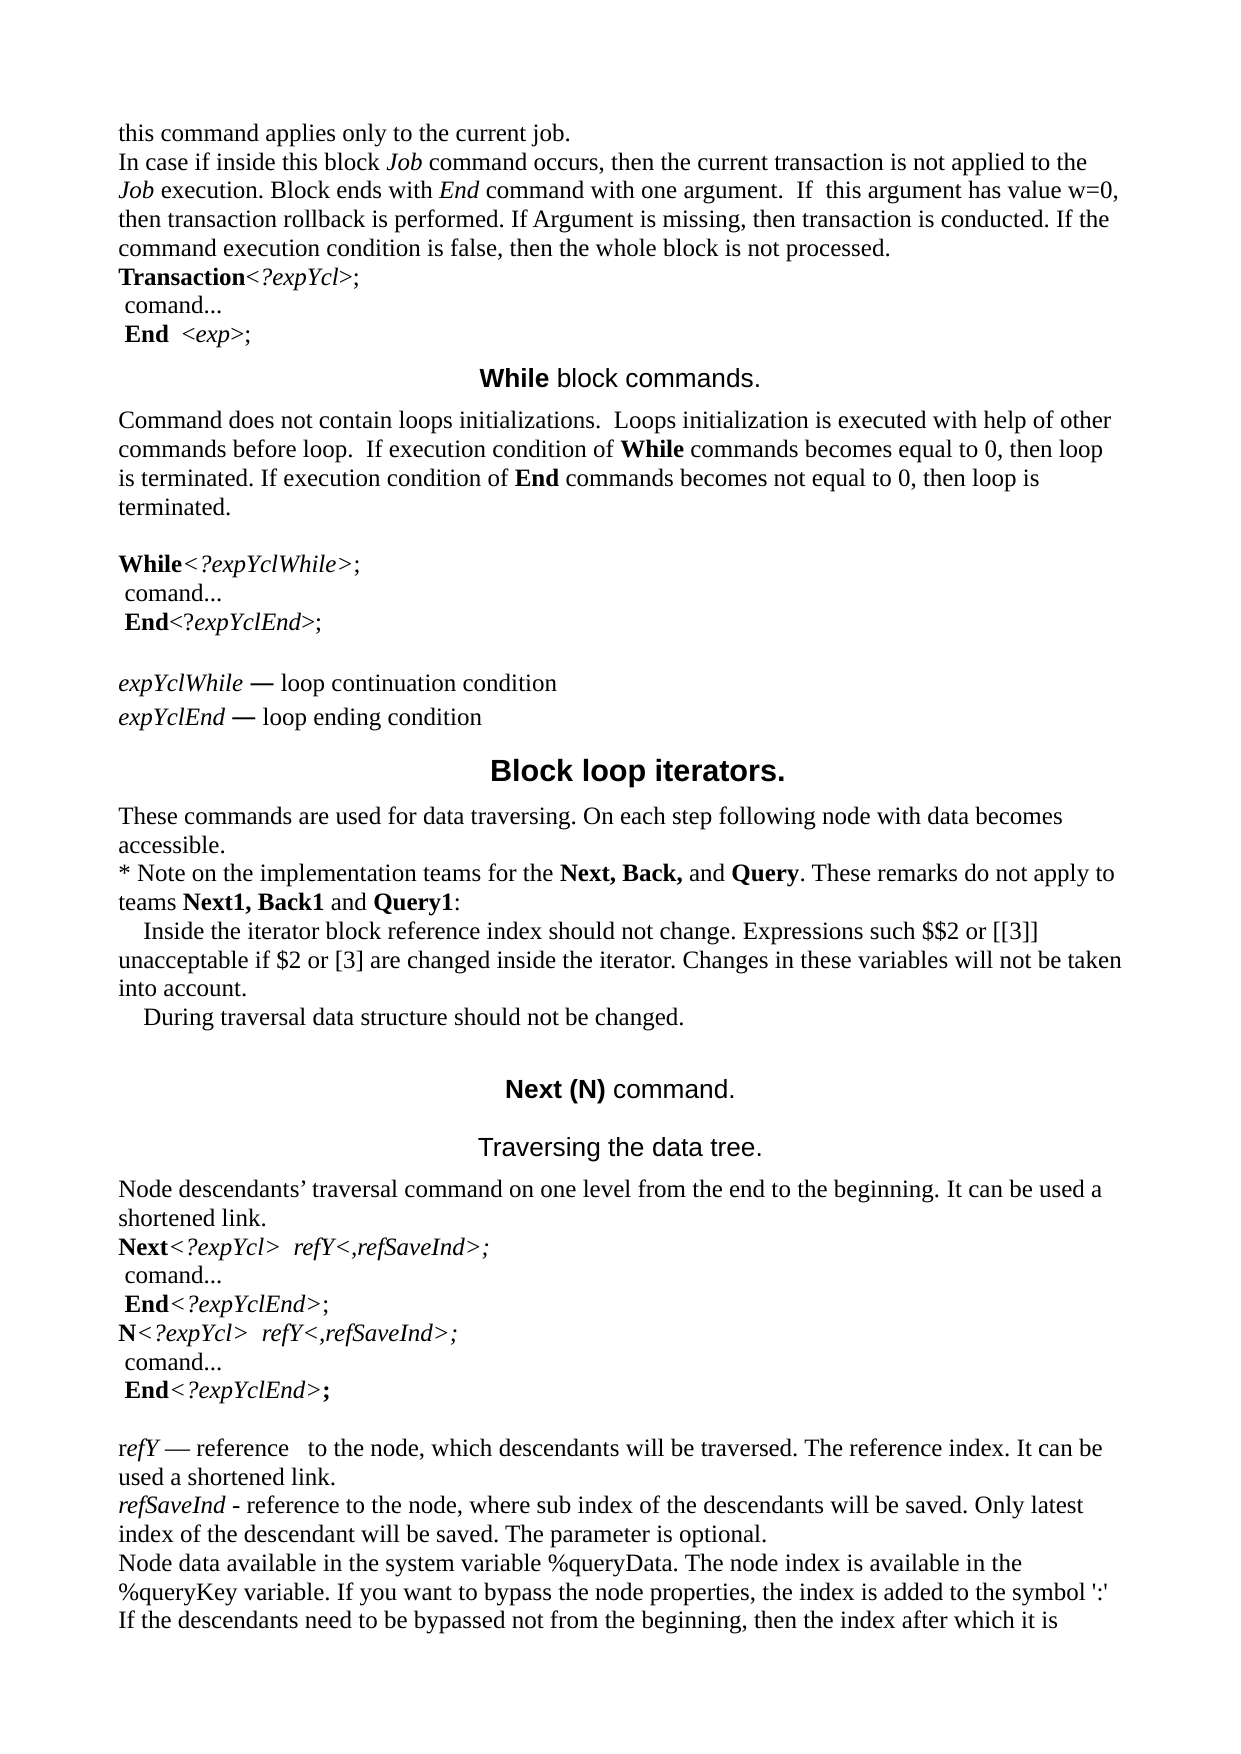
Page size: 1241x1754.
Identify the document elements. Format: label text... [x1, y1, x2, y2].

text In case if inside this block Job command occurs, then the current transaction is not applied to the Job execution. Block ends with End command with one argument. If this argument has value w=0, then transaction rollback is performed. If Argument is missing, then transaction is conducted. If the command execution condition is false, then the whole block is not processed. [118, 147, 1122, 262]
text * Note on the implementation teams for the Next, Back, and Query. These remarks do not apply to teams Next1, Back1 and Query1: [118, 858, 1122, 916]
text refSaveInd - reference to the node, where sub index of the descendants will be saved. Only latest index of the descendant will be saved. The parameter is optional. [118, 1491, 1122, 1548]
text These commands are used for data traversing. On each step following node with data becomes accessible. [118, 801, 1122, 858]
subtitle Traversing the data tree. [118, 1132, 1122, 1162]
text End<?expYclEnd>; [118, 1376, 1122, 1404]
text comand... [118, 291, 1122, 319]
text End<?expYclEnd>; [118, 1289, 1122, 1318]
text Transaction<?expYcl>; [118, 262, 1122, 291]
text N<?expYcl> refY<,refSaveInd>; [118, 1318, 1122, 1347]
text refY — reference to the node, which descendants will be traversed. The reference index. It can be used a shortened link. [118, 1433, 1122, 1491]
text End<?expYclEnd>; [118, 607, 1122, 635]
text comand... [118, 1261, 1122, 1289]
text Node data available in the system variable %queryData. The node index is available in the %queryKey variable. If you want to bypass the node properties, the index is added to the symbol ':' If the descendants need to be bypassed not from the beginning, then the index after which it is [118, 1548, 1122, 1634]
text Command does not contain loops initializations. Loops initialization is executed with help of other commands before loop. If execution condition of While commands becomes equal to 0, then loop is terminated. If execution condition of End commands becomes not equal to 0, then loop is terminated. [118, 405, 1122, 520]
text expYclEnd — loop ending condition [118, 698, 1122, 732]
text Next<?expYcl> refY<,refSaveInd>; [118, 1232, 1122, 1261]
subtitle While block commands. [118, 363, 1122, 393]
text Node descendants’ traversal command on one level from the end to the beginning. It can be used a shortened link. [118, 1174, 1122, 1232]
text this command applies only to the current job. [118, 118, 1122, 147]
text comand... [118, 1347, 1122, 1376]
text While<?expYclWhile>; [118, 549, 1122, 578]
subtitle Next (N) command. [118, 1074, 1122, 1104]
text comand... [118, 578, 1122, 607]
subtitle Block loop iterators. [153, 753, 1122, 788]
text expYclWhile — loop continuation condition [118, 664, 1122, 698]
text End <exp>; [118, 319, 1122, 348]
text During traversal data structure should not be changed. [118, 1002, 1122, 1031]
text Inside the iterator block reference index should not change. Expressions such $$2 or [[3]] unacceptable if $2 or [3] are changed inside the iterator. Changes in these variables will not be taken into account. [118, 916, 1122, 1002]
